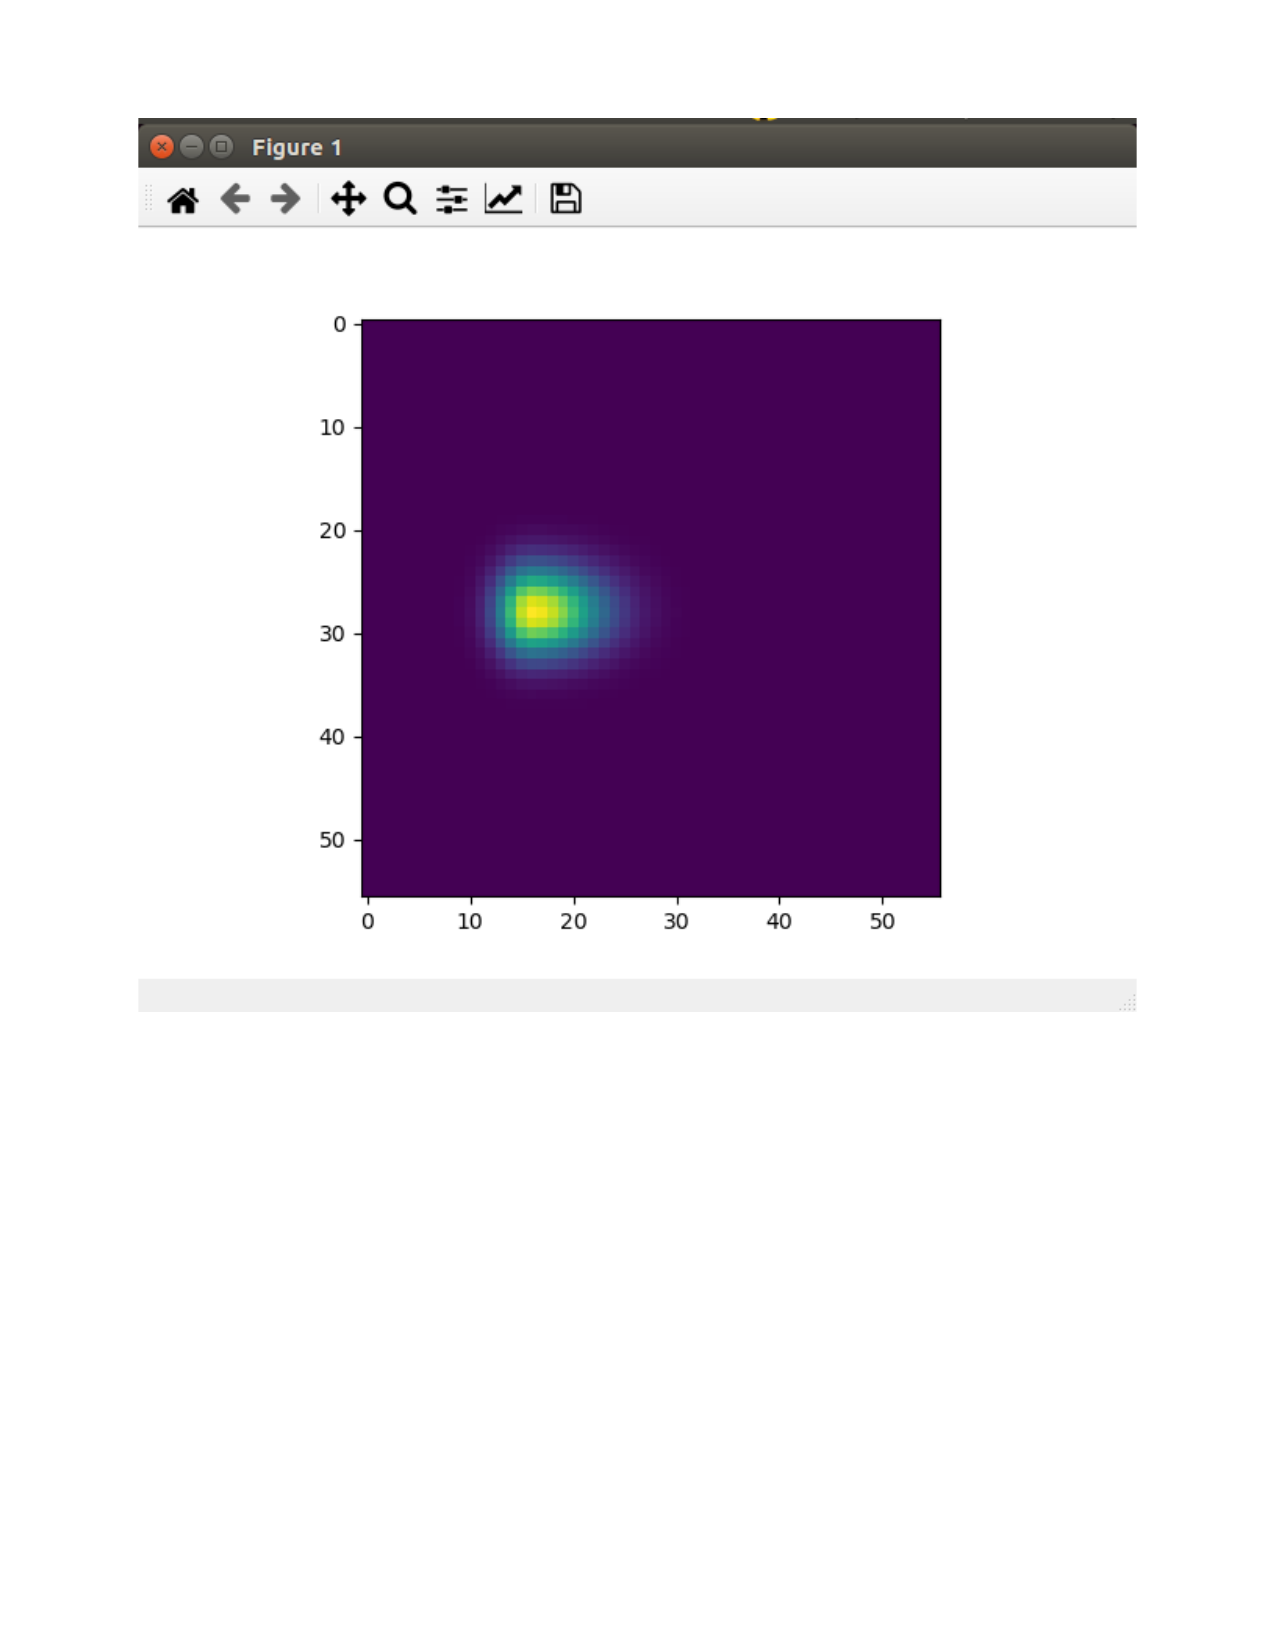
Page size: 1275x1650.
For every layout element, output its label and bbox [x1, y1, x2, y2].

picture [138, 118, 1137, 1012]
